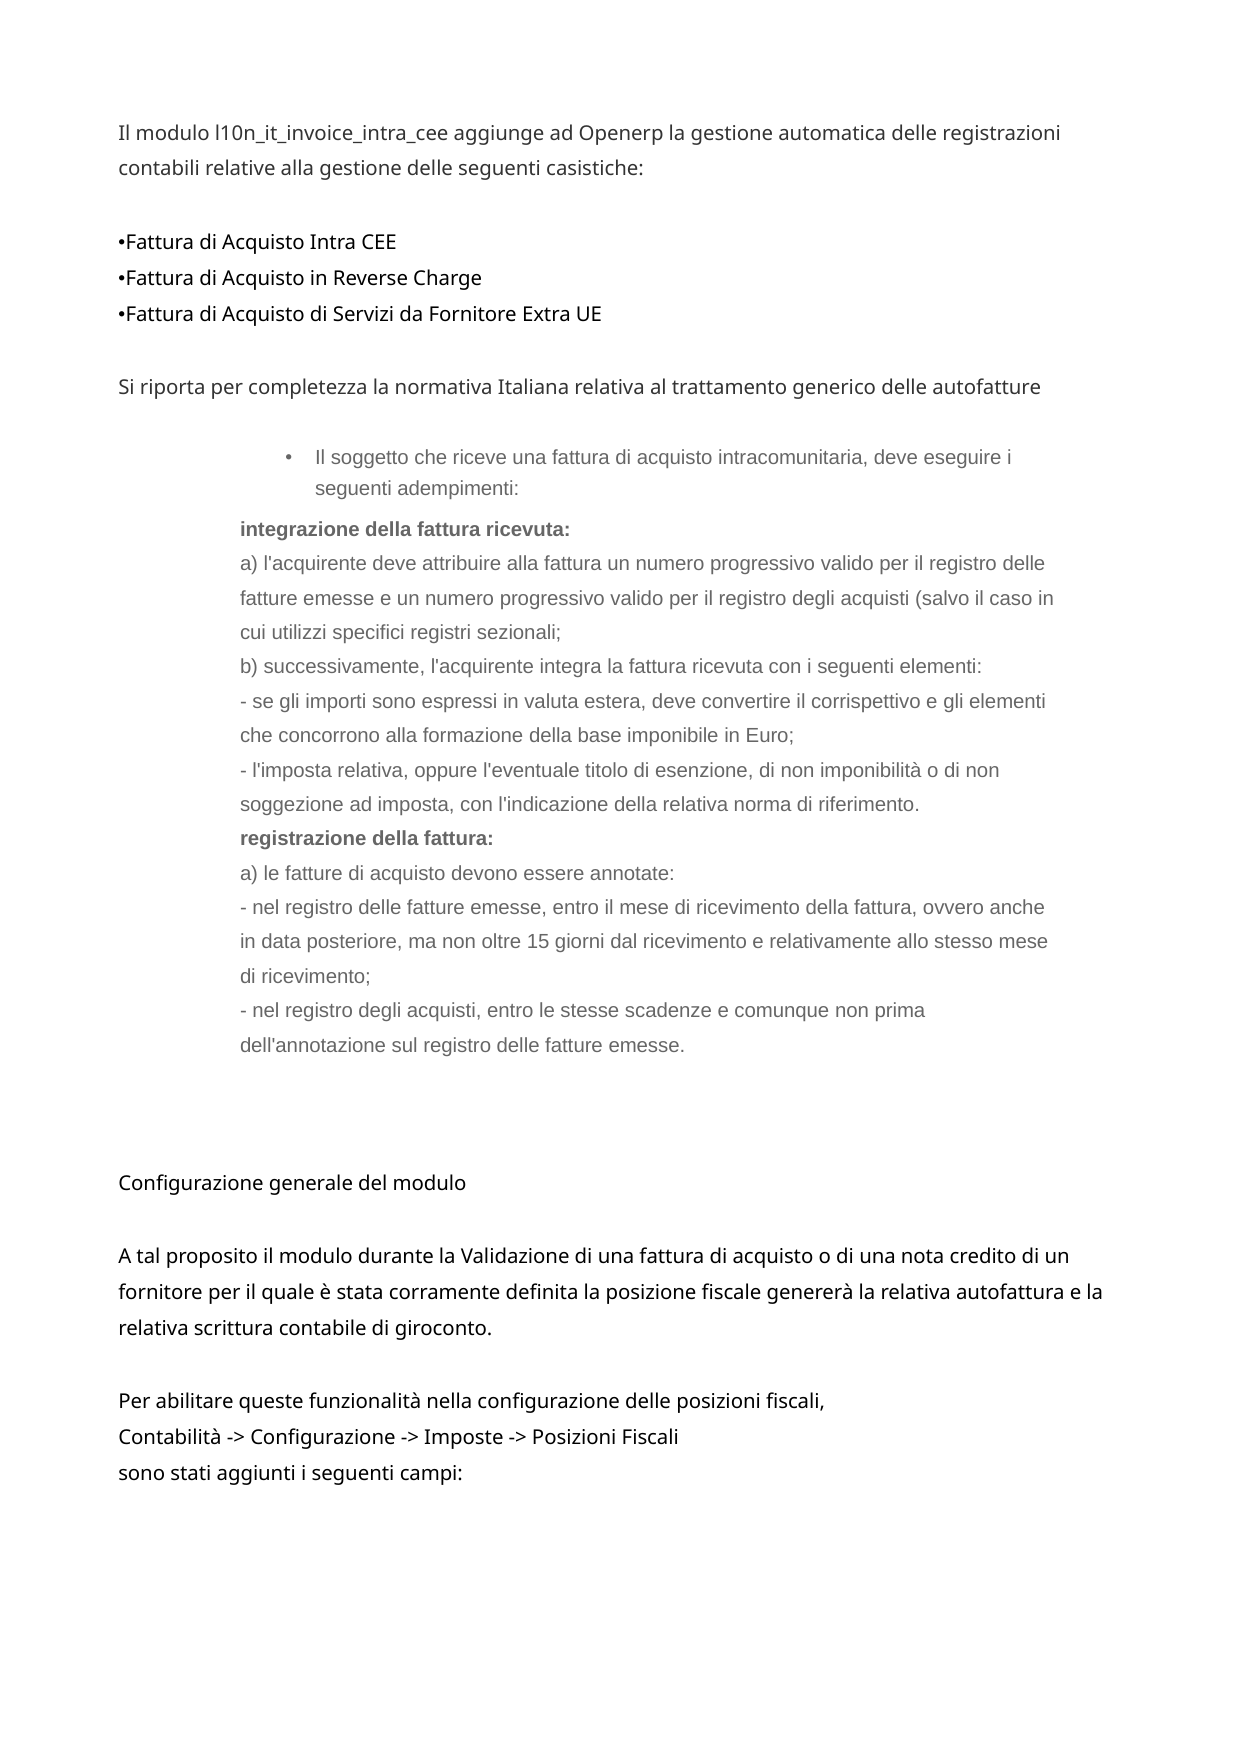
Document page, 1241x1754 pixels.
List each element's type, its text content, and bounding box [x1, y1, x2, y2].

list Il soggetto che riceve una fattura di acquisto intracomunitaria, deve eseguire i seguenti adempimenti: [285, 446, 1063, 499]
list Fattura di Acquisto Intra CEE [118, 227, 1122, 255]
text Configurazione generale del modulo [118, 1168, 1122, 1196]
text A tal proposito il modulo durante la Validazione di una fattura di acquisto o di una nota credito di un fornitore per il quale è stata corramente definita la posizione fiscale genererà la relativa autofattura e la relativa scrittura contabile di giroconto. [118, 1241, 1122, 1341]
text Per abilitare queste funzionalità nella configurazione delle posizioni fiscali, [118, 1387, 1122, 1414]
text integrazione della fattura ricevuta: a) l'acquirente deve attribuire alla fattura un numero progressivo valido per il registro delle fatture emesse e un numero progressivo valido per il registro degli acquisti (salvo il caso in cui utilizzi specifici registri sezionali; b) successivamente, l'acquirente integra la fattura ricevuta con i seguenti elementi: - se gli importi sono espressi in valuta estera, deve convertire il corrispettivo e gli elementi che concorrono alla formazione della base imponibile in Euro; - l'imposta relativa, oppure l'eventuale titolo di esenzione, di non imponibilità o di non soggezione ad imposta, con l'indicazione della relativa norma di riferimento. registrazione della fattura: a) le fatture di acquisto devono essere annotate: - nel registro delle fatture emesse, entro il mese di ricevimento della fattura, ovvero anche in data posteriore, ma non oltre 15 giorni dal ricevimento e relativamente allo stesso mese di ricevimento; - nel registro degli acquisti, entro le stesse scadenze e comunque non prima dell'annotazione sul registro delle fatture emesse. [240, 506, 1063, 1056]
text Si riporta per completezza la normativa Italiana relativa al trattamento generico delle autofatture [118, 372, 1122, 400]
text Il modulo l10n_it_invoice_intra_cee aggiunge ad Openerp la gestione automatica delle registrazioni contabili relative alla gestione delle seguenti casistiche: [118, 118, 1122, 182]
text sono stati aggiunti i seguenti campi: [118, 1458, 1122, 1486]
list Fattura di Acquisto di Servizi da Fornitore Extra UE [118, 299, 1122, 327]
list Fattura di Acquisto in Reverse Charge [118, 263, 1122, 291]
text Contabilità -> Configurazione -> Imposte -> Posizioni Fiscali [118, 1422, 1122, 1450]
